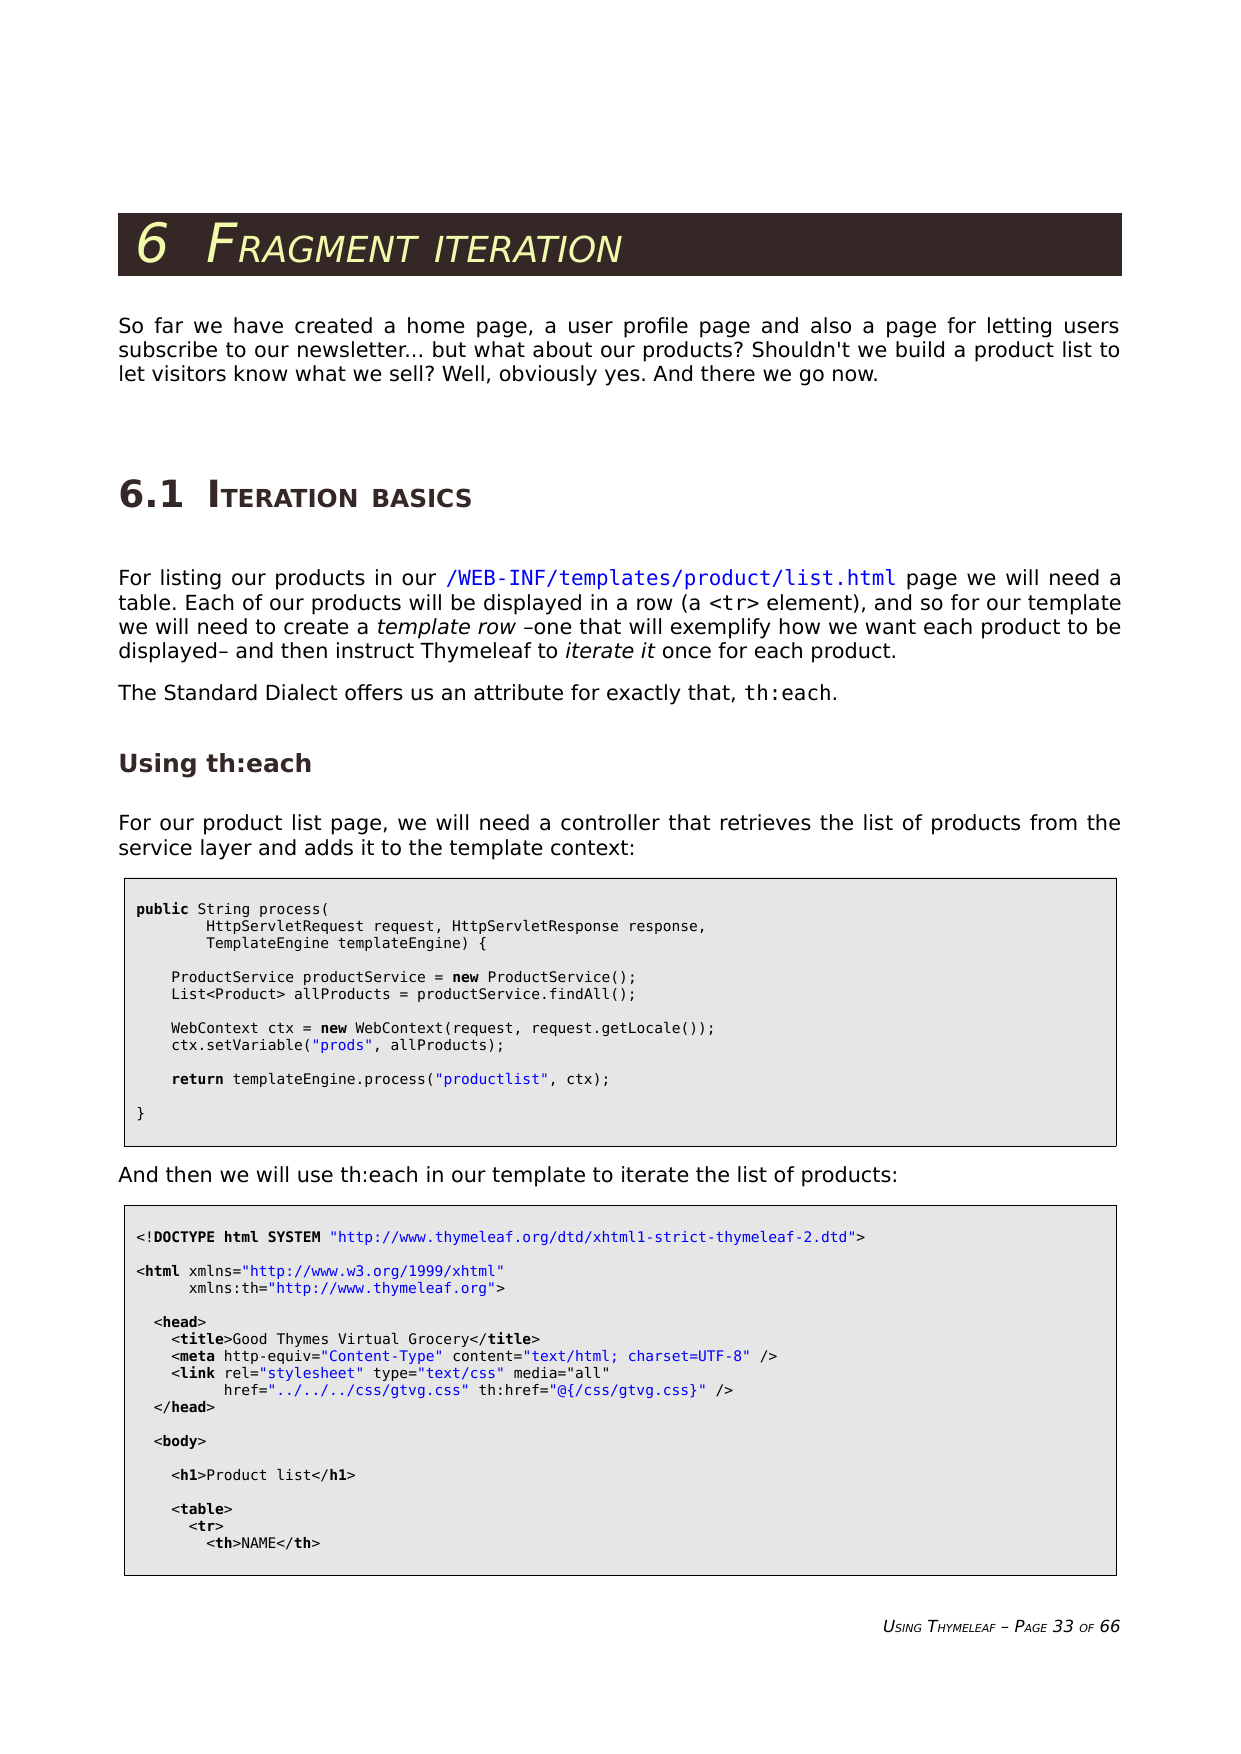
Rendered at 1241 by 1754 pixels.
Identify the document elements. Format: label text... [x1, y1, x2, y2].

subtitle Iteration basics [118, 472, 1122, 516]
subtitle Fragment iteration [118, 213, 1122, 276]
subtitle Using th:each [118, 749, 1122, 779]
text public String process( HttpServletRequest request, HttpServletResponse response, TemplateEngine templateEngine) { ProductService productService = new ProductService(); List<Product> allProducts = productService.findAll(); WebContext ctx = new WebContext(request, request.getLocale()); ctx.setVariable("prods", allProducts); return templateEngine.process("productlist", ctx); } [125, 879, 1116, 1146]
text So far we have created a home page, a user profile page and also a page for letting users subscribe to our newsletter... but what about our products? Shouldn't we build a product list to let visitors know what we sell? Well, obviously yes. And there we go now. [118, 314, 1122, 387]
text For our product list page, we will need a controller that retrieves the list of products from the service layer and adds it to the template context: [118, 811, 1122, 860]
text The Standard Dialect offers us an attribute for exactly that, th:each. [118, 681, 1122, 705]
text <!DOCTYPE html SYSTEM "http://www.thymeleaf.org/dtd/xhtml1-strict-thymeleaf-2.dtd"> <html xmlns="http://www.w3.org/1999/xhtml" xmlns:th="http://www.thymeleaf.org"> <head> <title>Good Thymes Virtual Grocery</title> <meta http-equiv="Content-Type" content="text/html; charset=UTF-8" /> <link rel="stylesheet" type="text/css" media="all" href="../../../css/gtvg.css" th:href="@{/css/gtvg.css}" /> </head> <body> <h1>Product list</h1> <table> <tr> <th>NAME</th> [125, 1206, 1116, 1575]
text For listing our products in our /WEB-INF/templates/product/list.html page we will need a table. Each of our products will be displayed in a row (a <tr> element), and so for our template we will need to create a template row –one that will exemplify how we want each product to be displayed– and then instruct Thymeleaf to iterate it once for each product. [118, 566, 1122, 663]
text And then we will use th:each in our template to iterate the list of products: [118, 1163, 1122, 1188]
